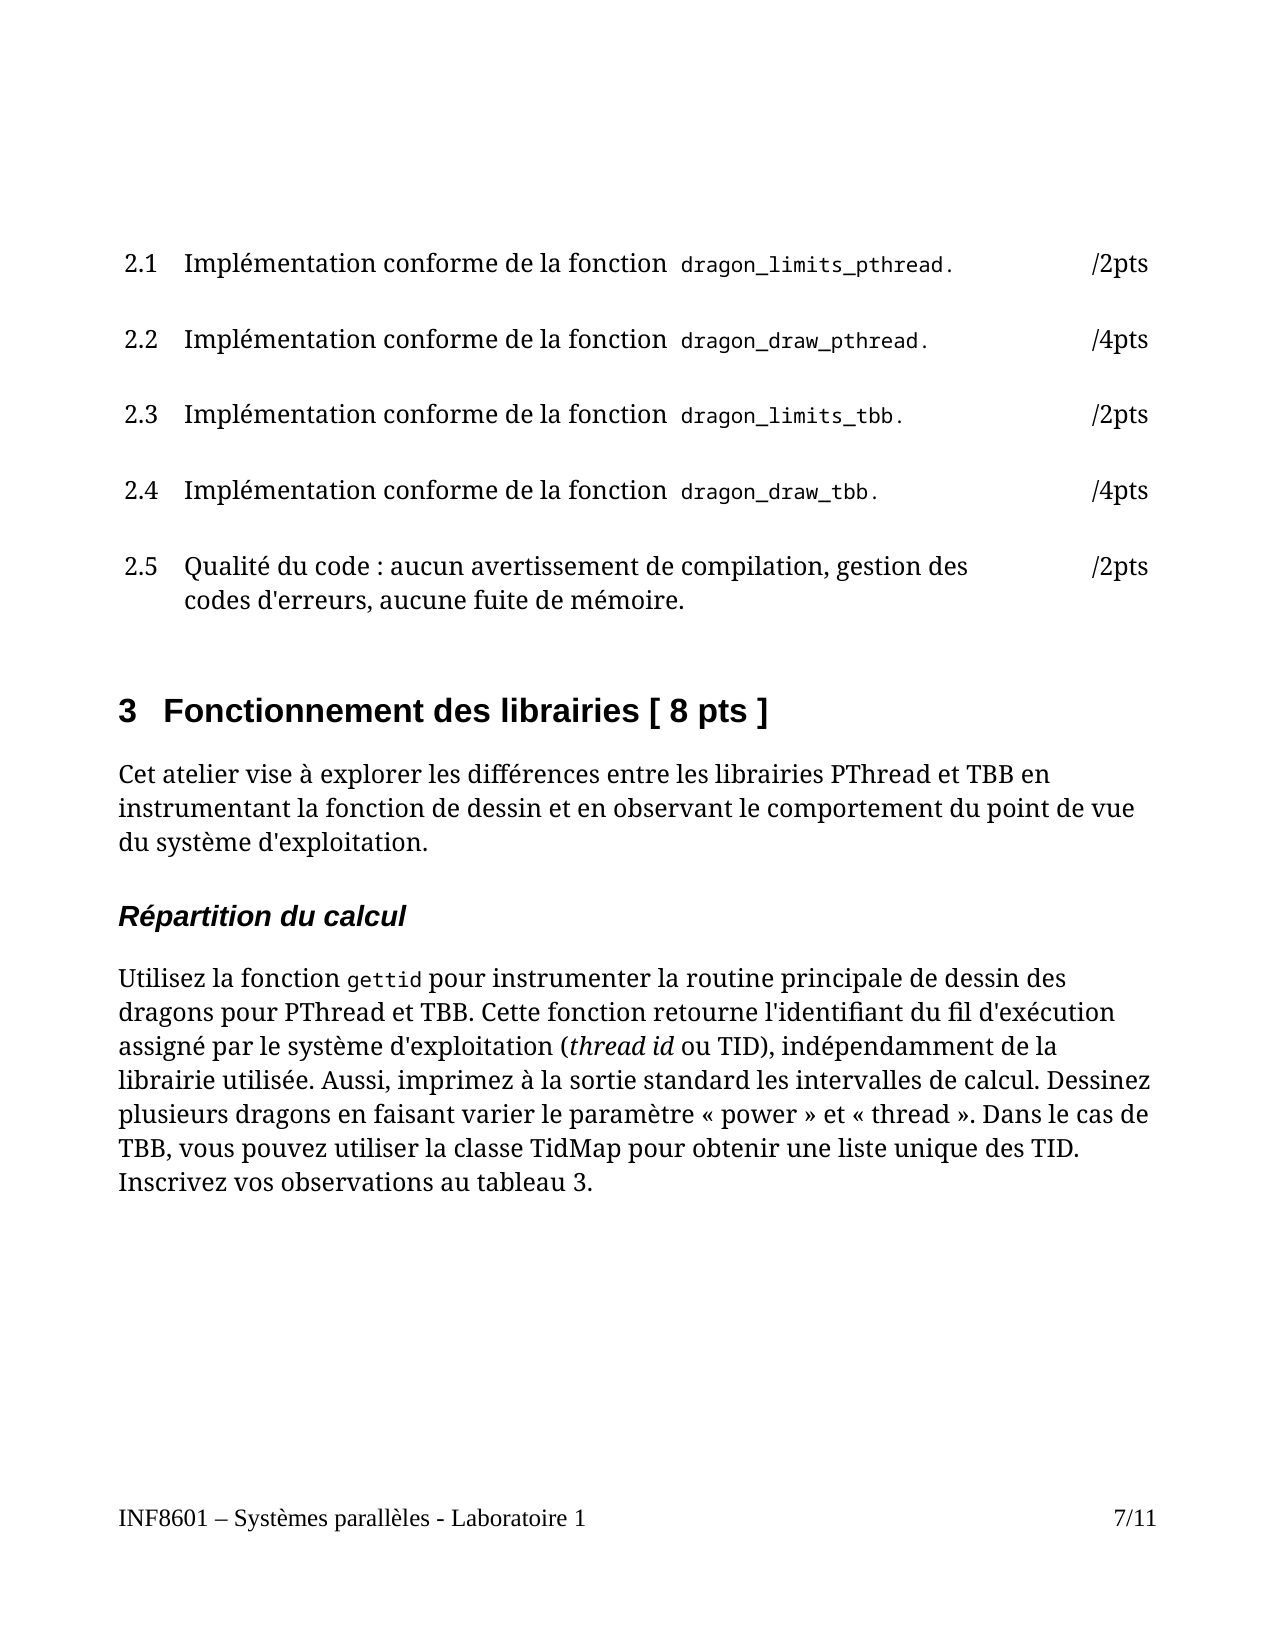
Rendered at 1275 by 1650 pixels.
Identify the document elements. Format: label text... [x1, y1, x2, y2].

table_header Implémentation conforme de la fonction dragon_limits_pthread. [118, 225, 1006, 301]
table_cell Implémentation conforme de la fonction dragon_draw_tbb. [118, 452, 1006, 527]
table_cell /2pts [1080, 376, 1157, 452]
table_cell [1006, 301, 1079, 376]
table_cell [1006, 376, 1079, 452]
table_cell Implémentation conforme de la fonction dragon_limits_tbb. [118, 376, 1006, 452]
table_cell /4pts [1080, 452, 1157, 527]
table_header /2pts [1080, 225, 1157, 301]
table_cell Qualité du code : aucun avertissement de compilation, gestion des codes d'erreurs, aucune fuite de mémoire. [118, 528, 1006, 637]
table_cell /2pts [1080, 528, 1157, 637]
table_header [1006, 225, 1079, 301]
text Utilisez la fonction gettid pour instrumenter la routine principale de dessin des dragons pour PThread et TBB. Cette fonction retourne l'identifiant du fil d'exécution assigné par le système d'exploitation (thread id ou TID), indépendamment de la librairie utilisée. Aussi, imprimez à la sortie standard les intervalles de calcul. Dessinez plusieurs dragons en faisant varier le paramètre « power » et « thread ». Dans le cas de TBB, vous pouvez utiliser la classe TidMap pour obtenir une liste unique des TID. Inscrivez vos observations au tableau 3. [118, 960, 1157, 1199]
text Cet atelier vise à explorer les différences entre les librairies PThread et TBB en instrumentant la fonction de dessin et en observant le comportement du point de vue du système d'exploitation. [118, 757, 1157, 859]
subtitle Fonctionnement des librairies [ 8 pts ] [118, 691, 1157, 729]
table_cell [1006, 528, 1079, 637]
subtitle Répartition du calcul [118, 899, 1157, 933]
table_cell /4pts [1080, 301, 1157, 376]
table_cell [1006, 452, 1079, 527]
table_cell Implémentation conforme de la fonction dragon_draw_pthread. [118, 301, 1006, 376]
